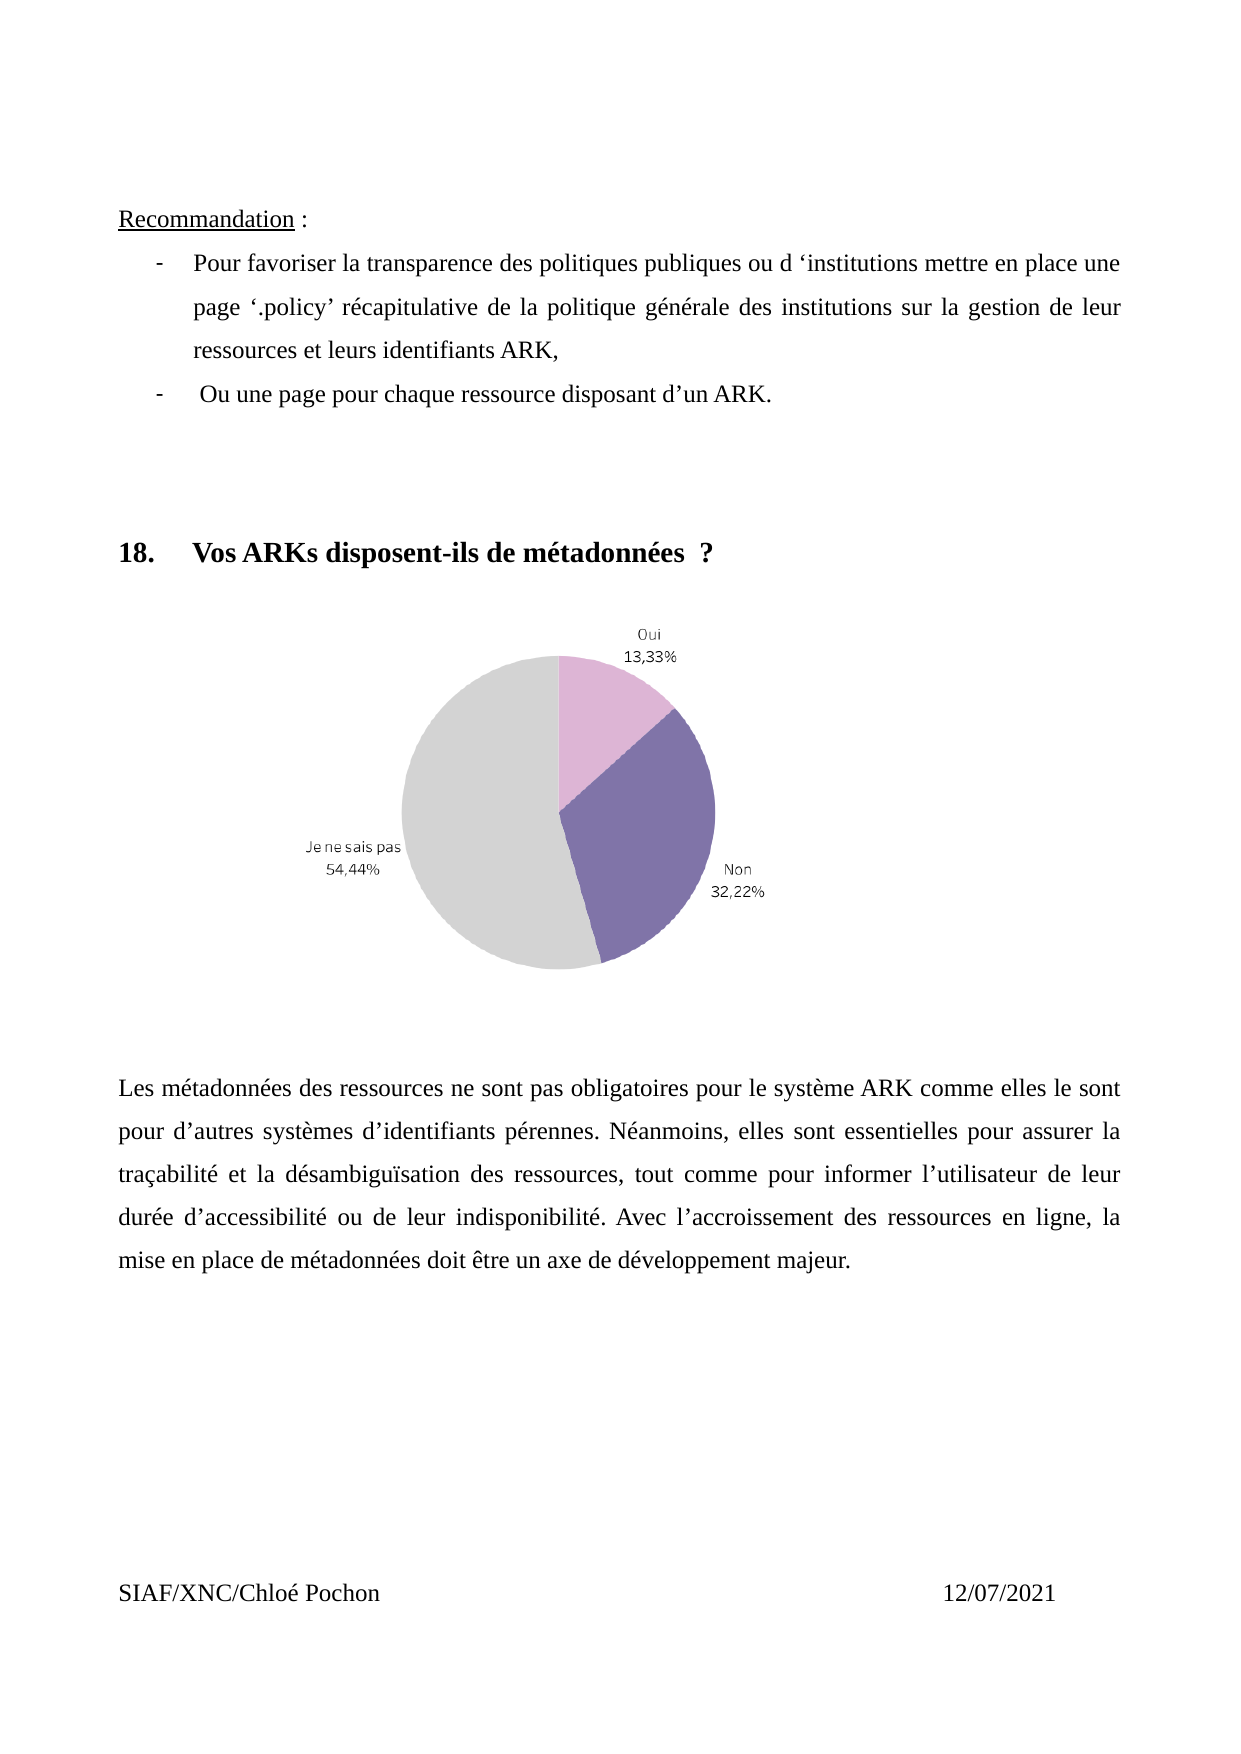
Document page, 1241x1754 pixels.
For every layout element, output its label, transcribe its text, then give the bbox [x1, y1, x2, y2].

picture [351, 612, 766, 985]
text Recommandation : [118, 204, 1122, 233]
list Pour favoriser la transparence des politiques publiques ou d ‘institutions mettre en place une page ‘.policy’ récapitulative de la politique générale des institutions sur la gestion de leur ressources et leurs identifiants ARK, [156, 247, 1122, 364]
list Ou une page pour chaque ressource disposant d’un ARK. [156, 379, 1122, 409]
text Les métadonnées des ressources ne sont pas obligatoires pour le système ARK comme elles le sont pour d’autres systèmes d’identifiants pérennes. Néanmoins, elles sont essentielles pour assurer la traçabilité et la désambiguïsation des ressources, tout comme pour informer l’utilisateur de leur durée d’accessibilité ou de leur indisponibilité. Avec l’accroissement des ressources en ligne, la mise en place de métadonnées doit être un axe de développement majeur. [118, 1073, 1122, 1274]
subtitle 18. Vos ARKs disposent-ils de métadonnées ? [118, 536, 1122, 569]
